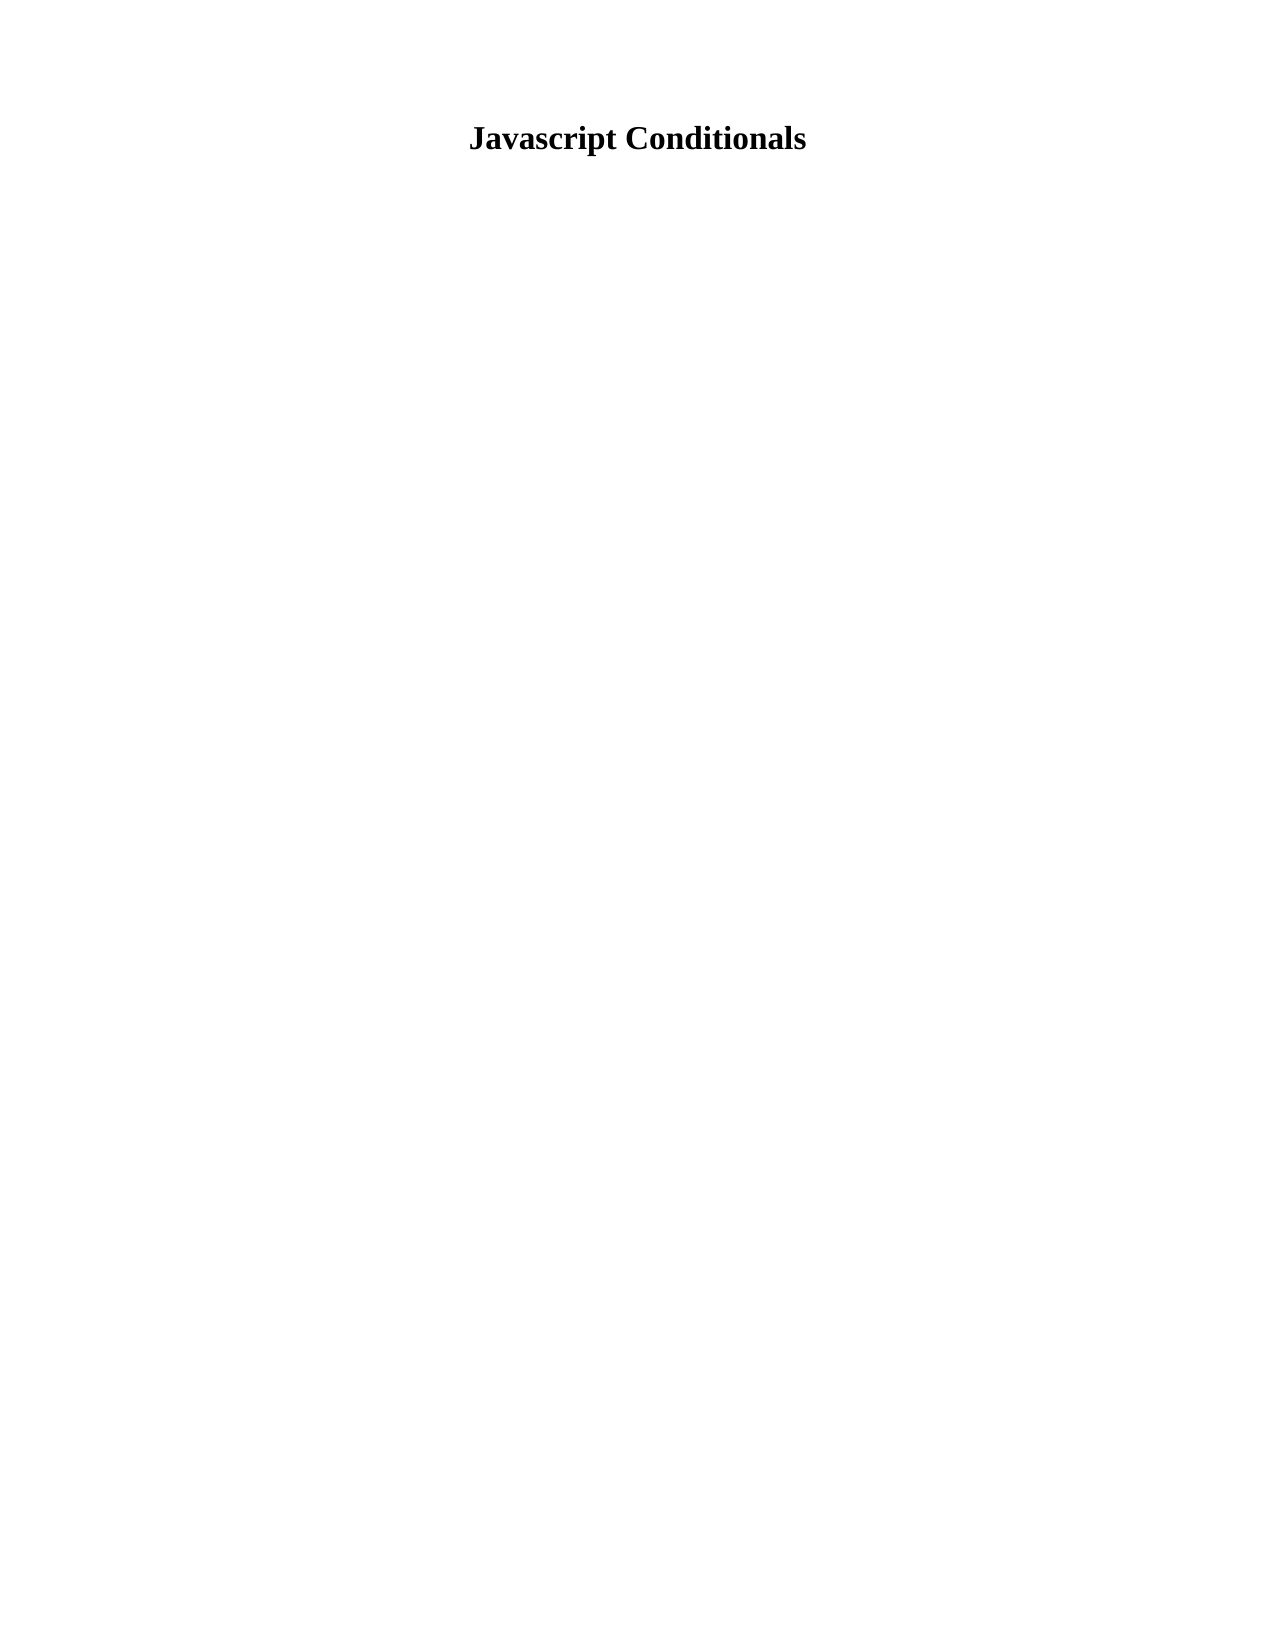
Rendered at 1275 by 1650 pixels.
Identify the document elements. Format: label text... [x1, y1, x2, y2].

text Javascript Conditionals [118, 118, 1157, 156]
